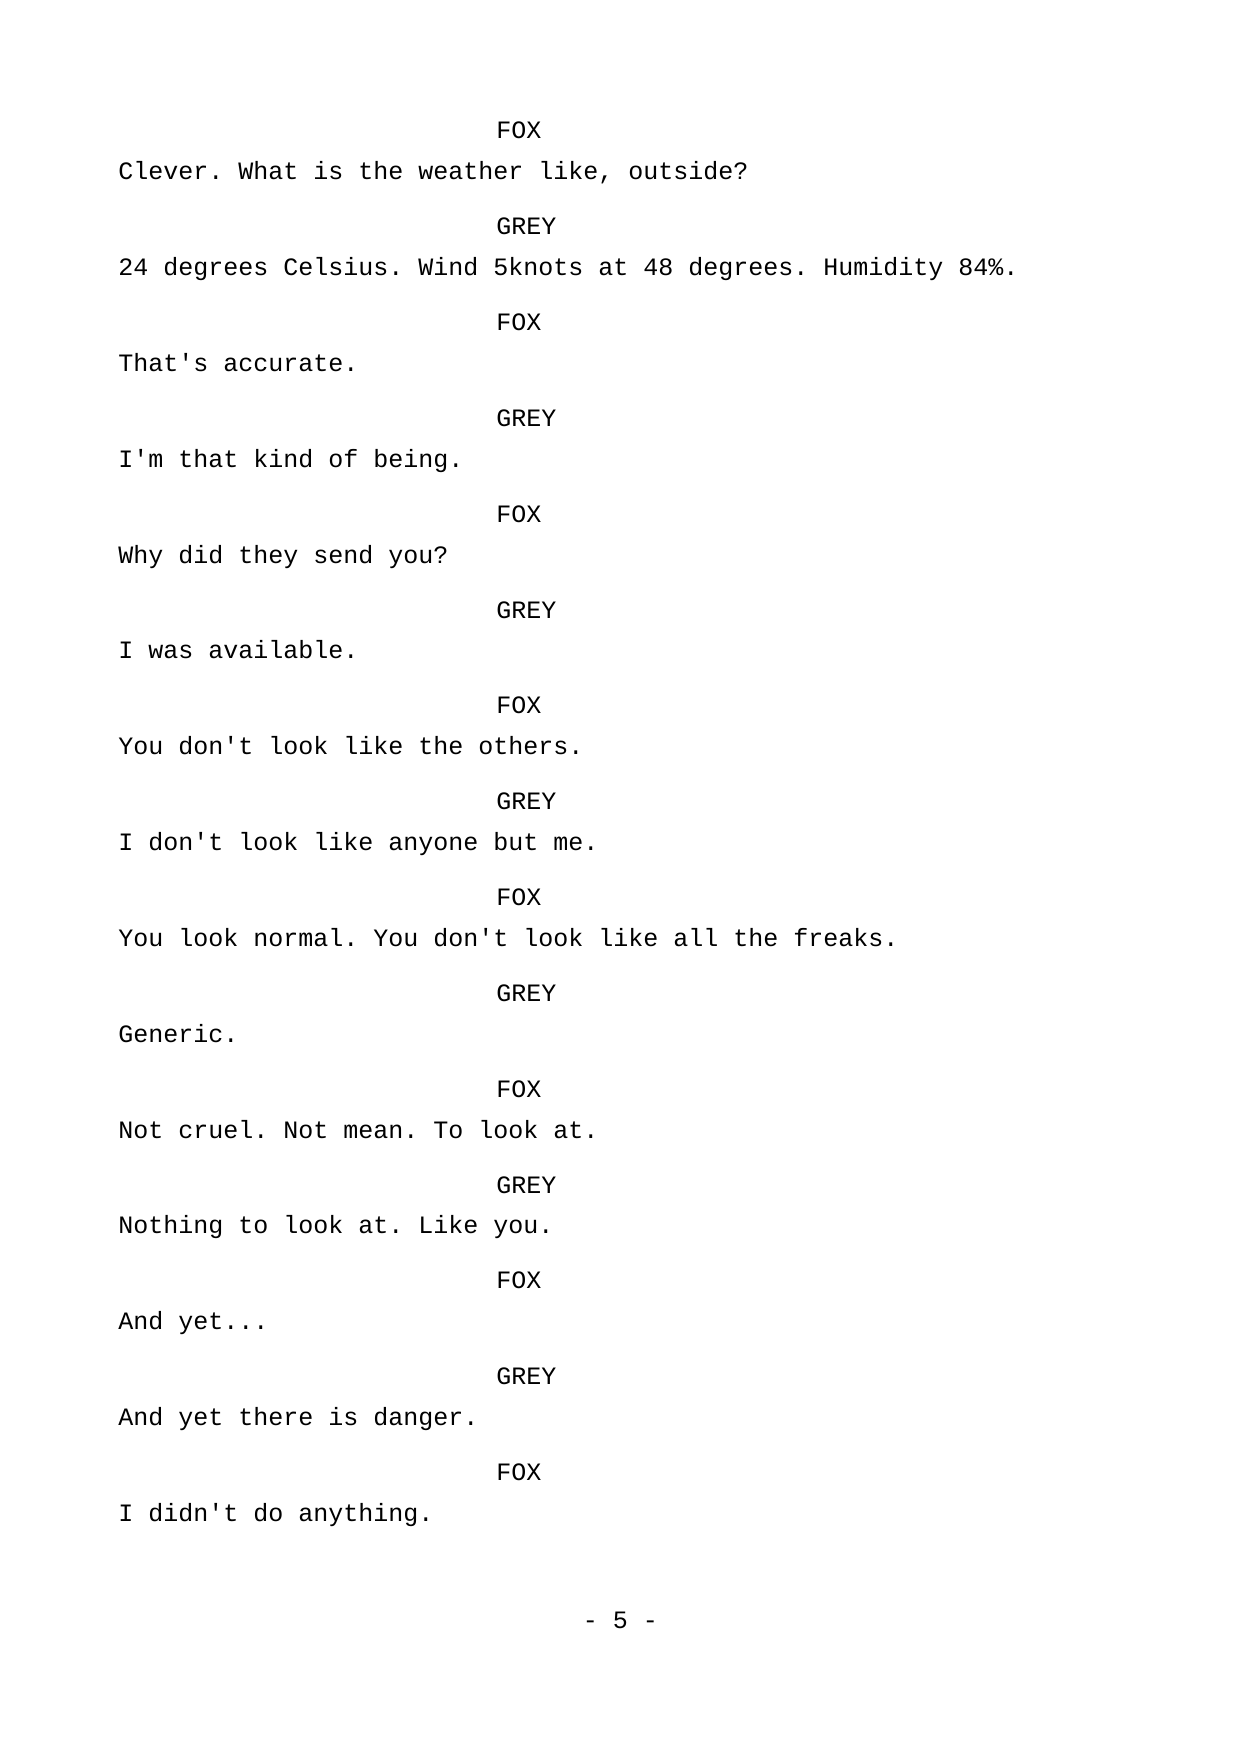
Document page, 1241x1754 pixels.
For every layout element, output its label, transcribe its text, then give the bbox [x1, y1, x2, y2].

text FOX [496, 310, 1122, 338]
text GREY [496, 981, 1122, 1009]
text GREY [496, 1172, 1122, 1201]
text FOX [496, 1268, 1122, 1296]
text FOX [496, 1460, 1122, 1488]
text GREY [496, 1364, 1122, 1392]
text I was available. [118, 638, 1122, 666]
text GREY [496, 597, 1122, 626]
text Nothing to look at. Like you. [118, 1213, 1122, 1241]
text That's accurate. [118, 351, 1122, 379]
text And yet there is danger. [118, 1405, 1122, 1433]
text I don't look like anyone but me. [118, 830, 1122, 858]
text Generic. [118, 1021, 1122, 1050]
text 24 degrees Celsius. Wind 5knots at 48 degrees. Humidity 84%. [118, 255, 1122, 283]
text FOX [496, 1076, 1122, 1105]
text And yet... [118, 1309, 1122, 1337]
text Why did they send you? [118, 542, 1122, 571]
text You don't look like the others. [118, 734, 1122, 762]
text GREY [496, 214, 1122, 242]
text I'm that kind of being. [118, 446, 1122, 475]
text FOX [496, 885, 1122, 913]
text GREY [496, 789, 1122, 817]
text FOX [496, 118, 1122, 146]
text GREY [496, 406, 1122, 434]
text FOX [496, 501, 1122, 530]
text You look normal. You don't look like all the freaks. [118, 926, 1122, 954]
text Clever. What is the weather like, outside? [118, 159, 1122, 187]
text I didn't do anything. [118, 1501, 1122, 1529]
text Not cruel. Not mean. To look at. [118, 1117, 1122, 1146]
text FOX [496, 693, 1122, 721]
